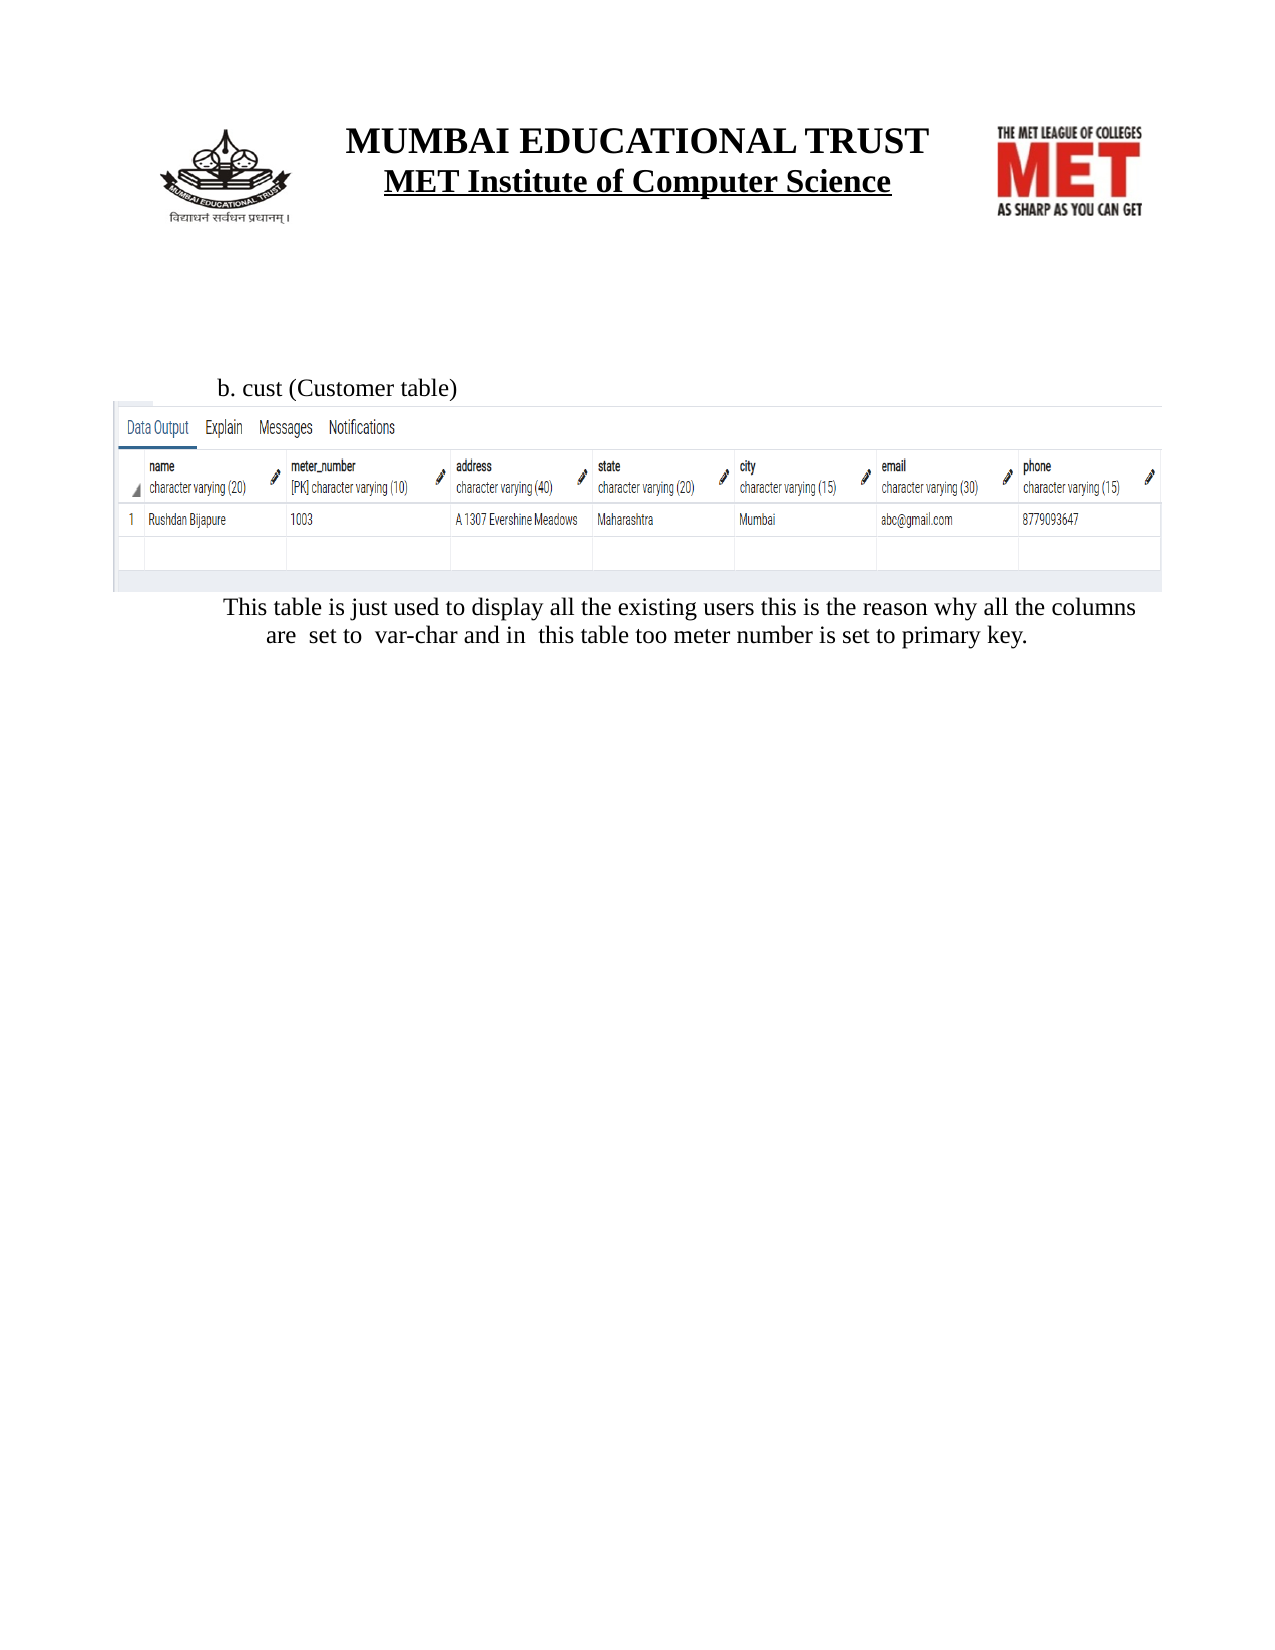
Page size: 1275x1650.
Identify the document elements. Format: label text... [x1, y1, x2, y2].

picture [159, 129, 293, 224]
picture [997, 126, 1142, 216]
text This table is just used to display all the existing users this is the reason why all the columns are set to var-char and in this table too meter number is set to primary key. [118, 592, 1157, 649]
text b. cust (Customer table) [118, 373, 1157, 401]
picture [113, 401, 1162, 592]
